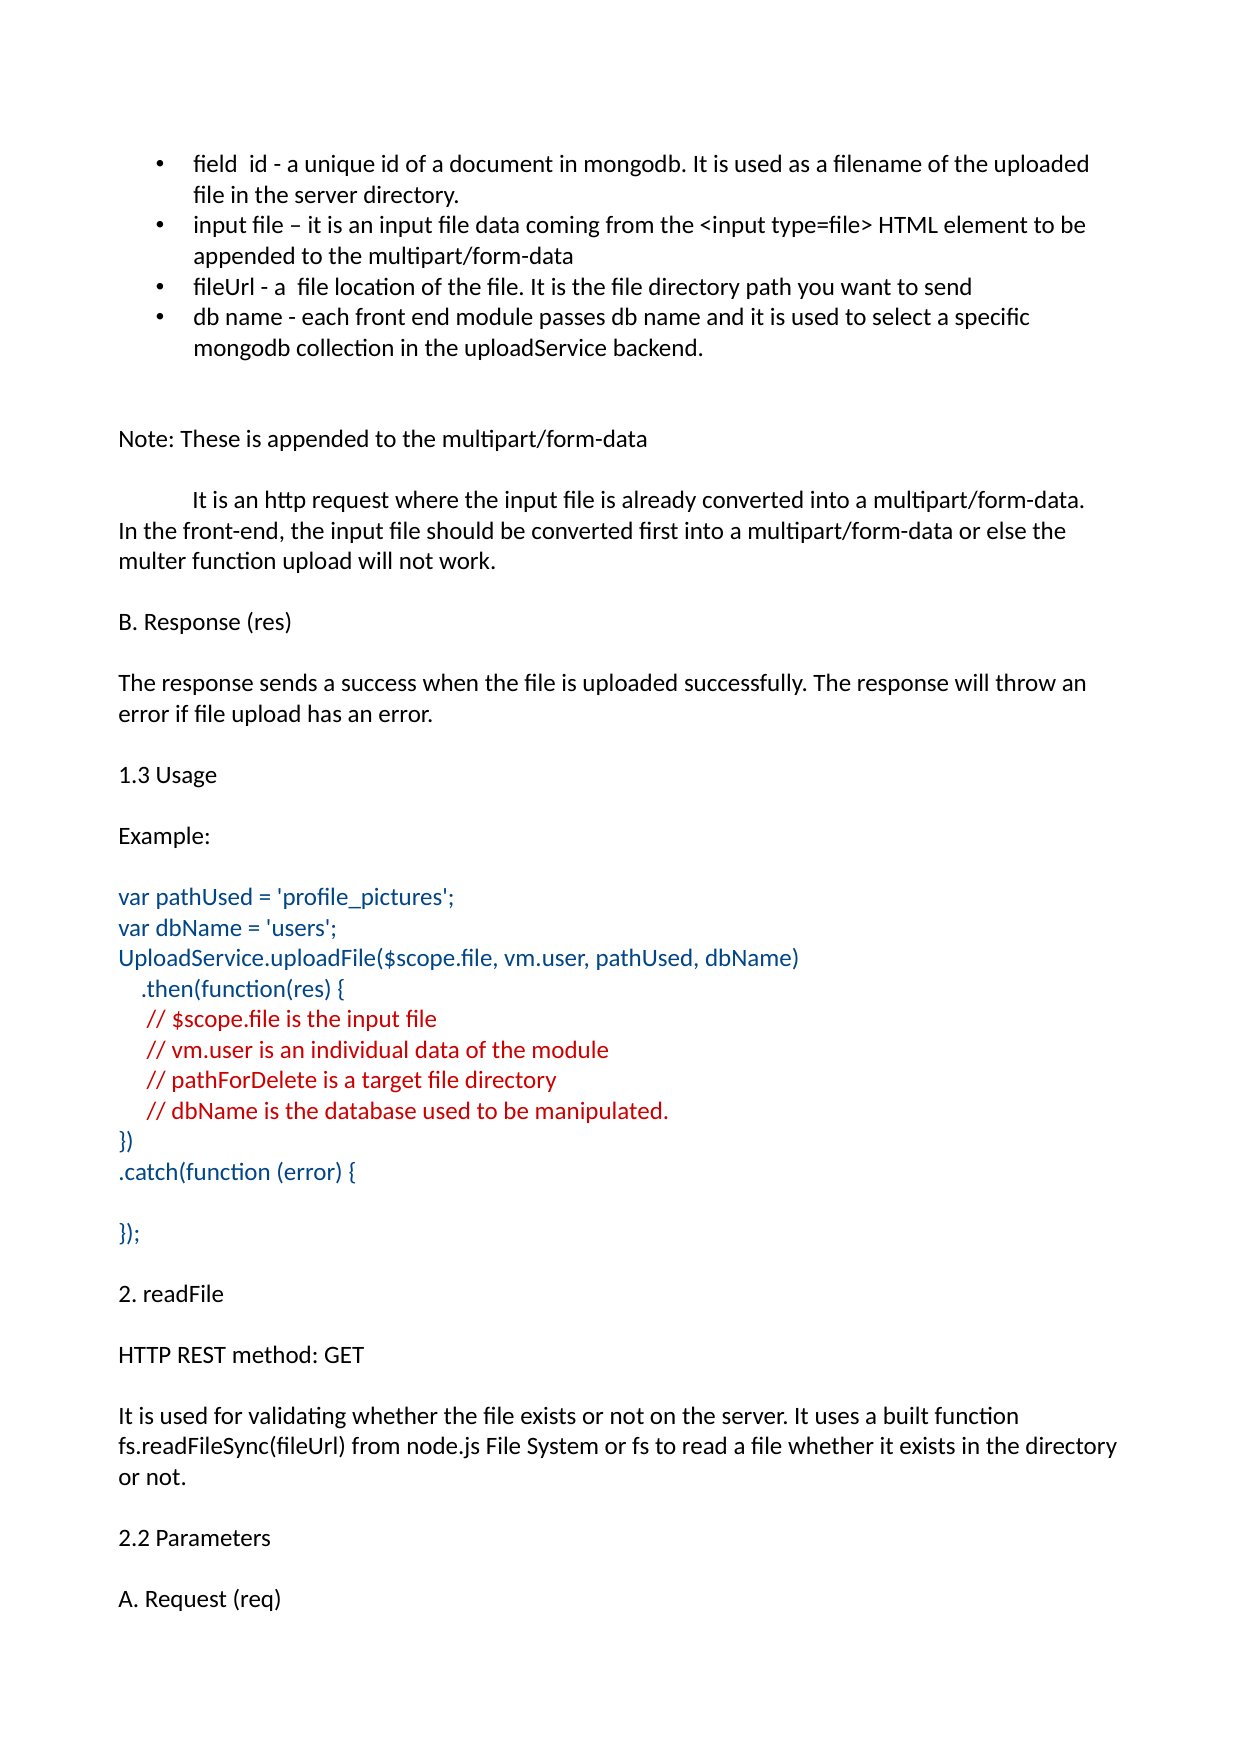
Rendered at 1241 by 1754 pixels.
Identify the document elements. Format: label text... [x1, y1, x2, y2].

text var dbName = 'users'; [118, 912, 1122, 942]
text .then(function(res) { [118, 973, 1122, 1003]
text 2. readFile [118, 1278, 1122, 1308]
text 2.2 Parameters [118, 1522, 1122, 1553]
list fileUrl - a file location of the file. It is the file directory path you want to send [156, 271, 1122, 301]
text // pathForDelete is a target file directory [118, 1064, 1122, 1095]
text It is used for validating whether the file exists or not on the server. It uses a built function fs.readFileSync(fileUrl) from node.js File System or fs to read a file whether it exists in the directory or not. [118, 1400, 1122, 1492]
text It is an http request where the input file is already converted into a multipart/form-data. [118, 484, 1122, 515]
text UploadService.uploadFile($scope.file, vm.user, pathUsed, dbName) [118, 942, 1122, 973]
list db name - each front end module passes db name and it is used to select a specific mongodb collection in the uploadService backend. [156, 301, 1122, 362]
list field id - a unique id of a document in mongodb. It is used as a filename of the uploaded file in the server directory. [156, 149, 1122, 210]
text multer function upload will not work. [118, 545, 1122, 576]
text .catch(function (error) { [118, 1156, 1122, 1186]
text In the front-end, the input file should be converted first into a multipart/form-data or else the [118, 515, 1122, 545]
text B. Response (res) [118, 606, 1122, 637]
text }); [118, 1217, 1122, 1247]
text Note: These is appended to the multipart/form-data [118, 423, 1122, 454]
text A. Request (req) [118, 1583, 1122, 1614]
text // dbName is the database used to be manipulated. [118, 1095, 1122, 1125]
text // vm.user is an individual data of the module [118, 1034, 1122, 1064]
text Example: [118, 820, 1122, 851]
text }) [118, 1125, 1122, 1156]
text The response sends a success when the file is uploaded successfully. The response will throw an error if file upload has an error. [118, 667, 1122, 728]
text // $scope.file is the input file [118, 1003, 1122, 1034]
text HTTP REST method: GET [118, 1339, 1122, 1369]
text var pathUsed = 'profile_pictures'; [118, 881, 1122, 912]
text 1.3 Usage [118, 759, 1122, 789]
list input file – it is an input file data coming from the <input type=file> HTML element to be appended to the multipart/form-data [156, 210, 1122, 271]
